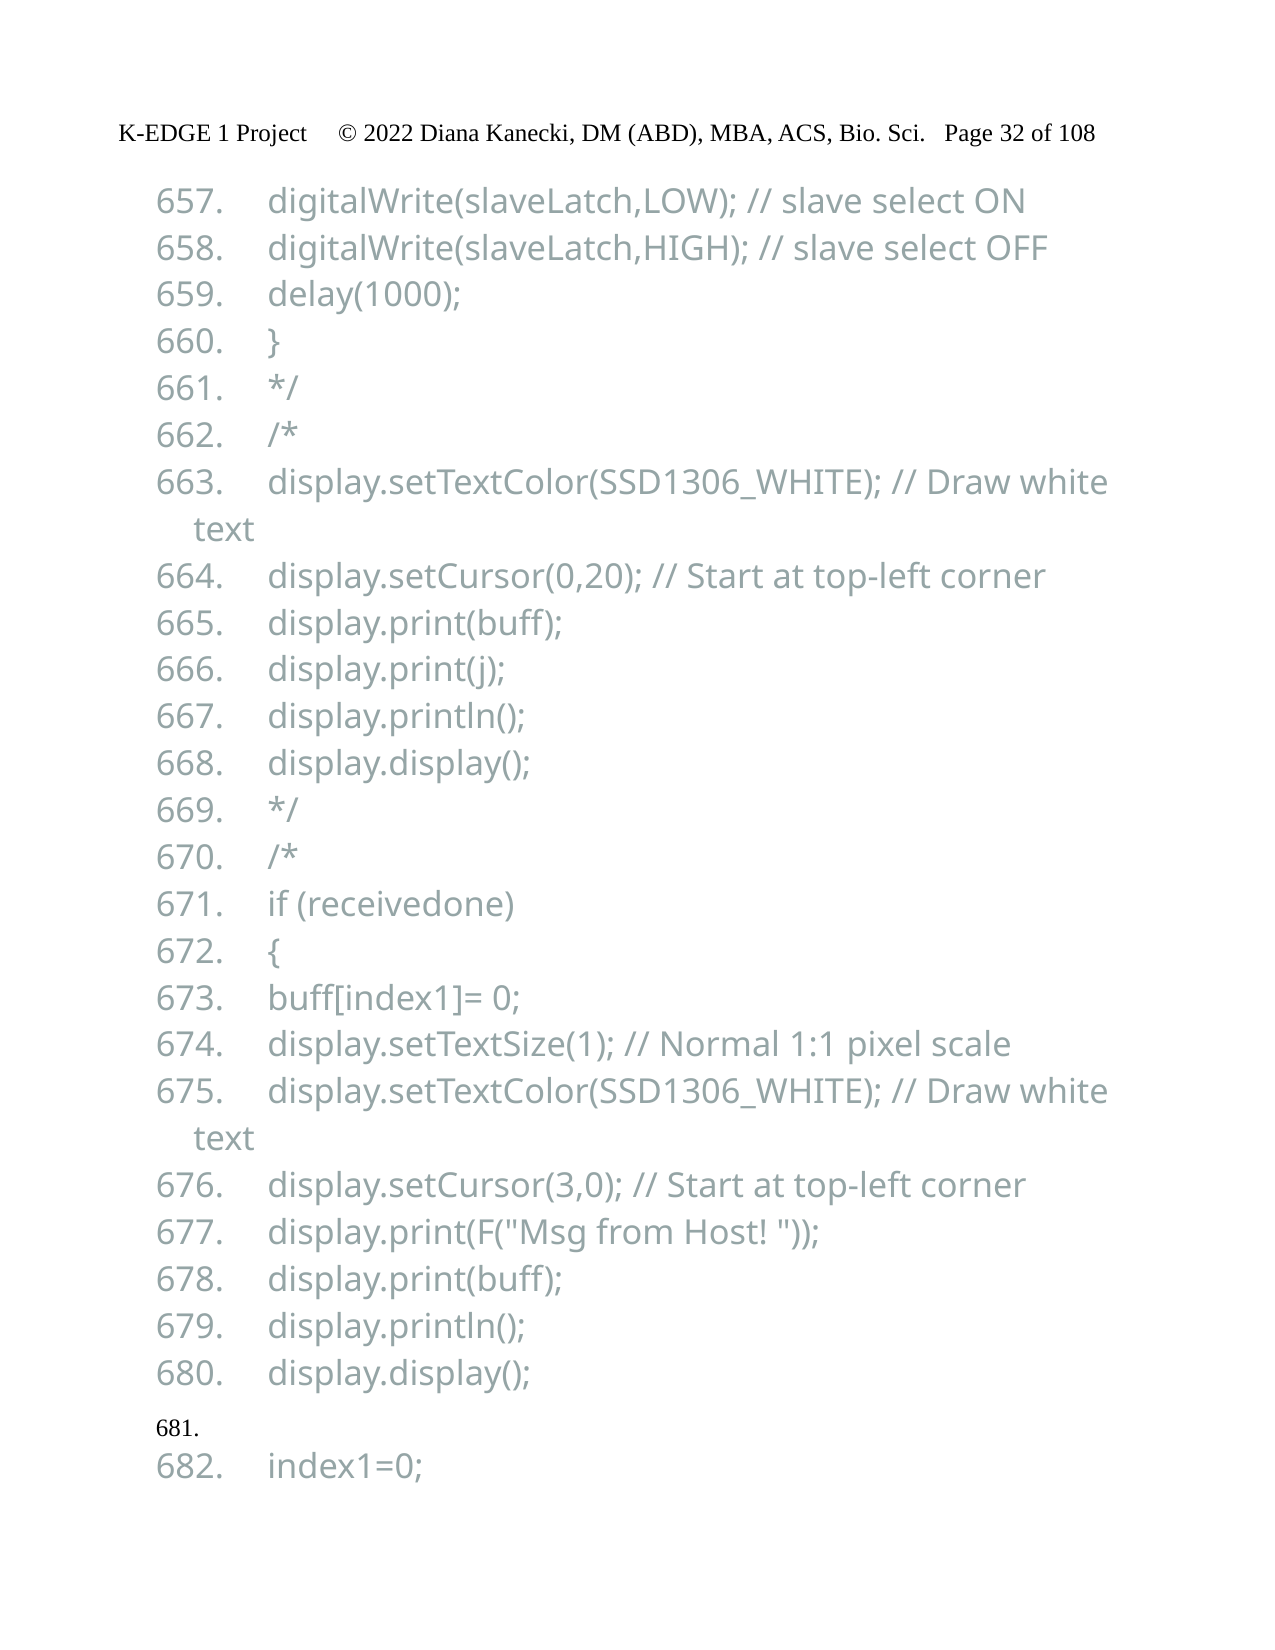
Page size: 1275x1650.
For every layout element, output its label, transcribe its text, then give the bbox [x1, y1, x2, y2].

list display.print(buff); [156, 1254, 1157, 1301]
list display.print(j); [156, 645, 1157, 692]
list */ [156, 364, 1157, 411]
list */ [156, 786, 1157, 833]
list { [156, 926, 1157, 973]
list display.println(); [156, 1301, 1157, 1348]
list display.setTextColor(SSD1306_WHITE); // Draw white text [156, 1067, 1157, 1161]
list delay(1000); [156, 270, 1157, 317]
list display.println(); [156, 692, 1157, 739]
list index1=0; [156, 1442, 1157, 1489]
list digitalWrite(slaveLatch,HIGH); // slave select OFF [156, 223, 1157, 270]
list display.display(); [156, 1348, 1157, 1395]
list display.setCursor(0,20); // Start at top-left corner [156, 551, 1157, 598]
list /* [156, 411, 1157, 458]
list if (receivedone) [156, 879, 1157, 926]
list /* [156, 833, 1157, 879]
list display.setCursor(3,0); // Start at top-left corner [156, 1161, 1157, 1208]
list display.setTextSize(1); // Normal 1:1 pixel scale [156, 1020, 1157, 1067]
list display.print(buff); [156, 598, 1157, 645]
list display.display(); [156, 739, 1157, 786]
list buff[index1]= 0; [156, 973, 1157, 1020]
list } [156, 317, 1157, 364]
list digitalWrite(slaveLatch,LOW); // slave select ON [156, 176, 1157, 223]
list display.print(F("Msg from Host! ")); [156, 1208, 1157, 1254]
list display.setTextColor(SSD1306_WHITE); // Draw white text [156, 458, 1157, 551]
